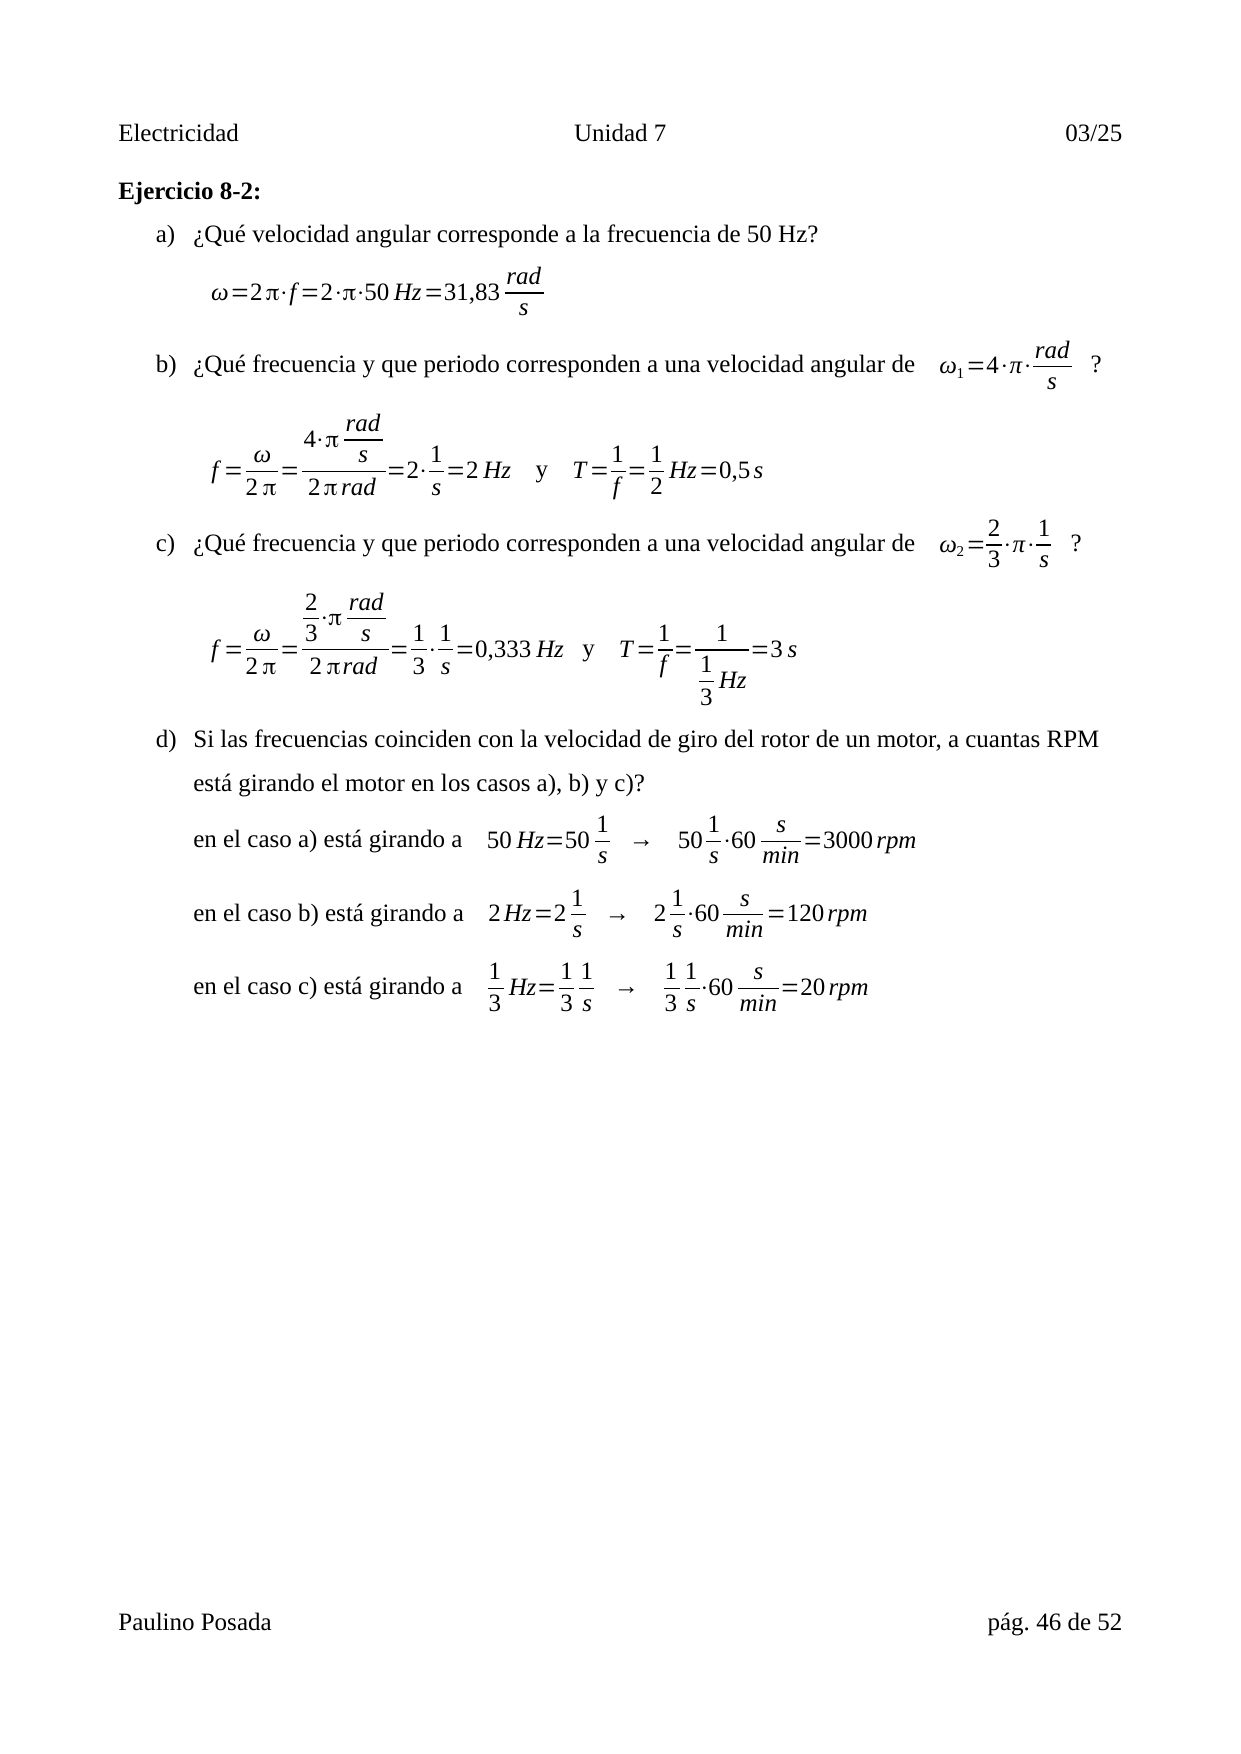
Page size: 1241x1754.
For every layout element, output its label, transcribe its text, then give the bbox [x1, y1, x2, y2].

list y [156, 410, 1122, 500]
list en el caso b) está girando a → [156, 884, 1122, 943]
list en el caso a) está girando a → [156, 811, 1122, 870]
list Si las frecuencias coinciden con la velocidad de giro del rotor de un motor, a cuantas RPM está girando el motor en los casos a), b) y c)? [156, 724, 1122, 796]
list ¿Qué frecuencia y que periodo corresponden a una velocidad angular de ? [156, 515, 1122, 574]
list ¿Qué velocidad angular corresponde a la frecuencia de 50 Hz? [156, 219, 1122, 248]
list ¿Qué frecuencia y que periodo corresponden a una velocidad angular de ? [156, 336, 1122, 395]
list y [156, 588, 1122, 710]
list en el caso c) está girando a → [156, 958, 1122, 1017]
text Ejercicio 8-2: [118, 176, 1122, 205]
